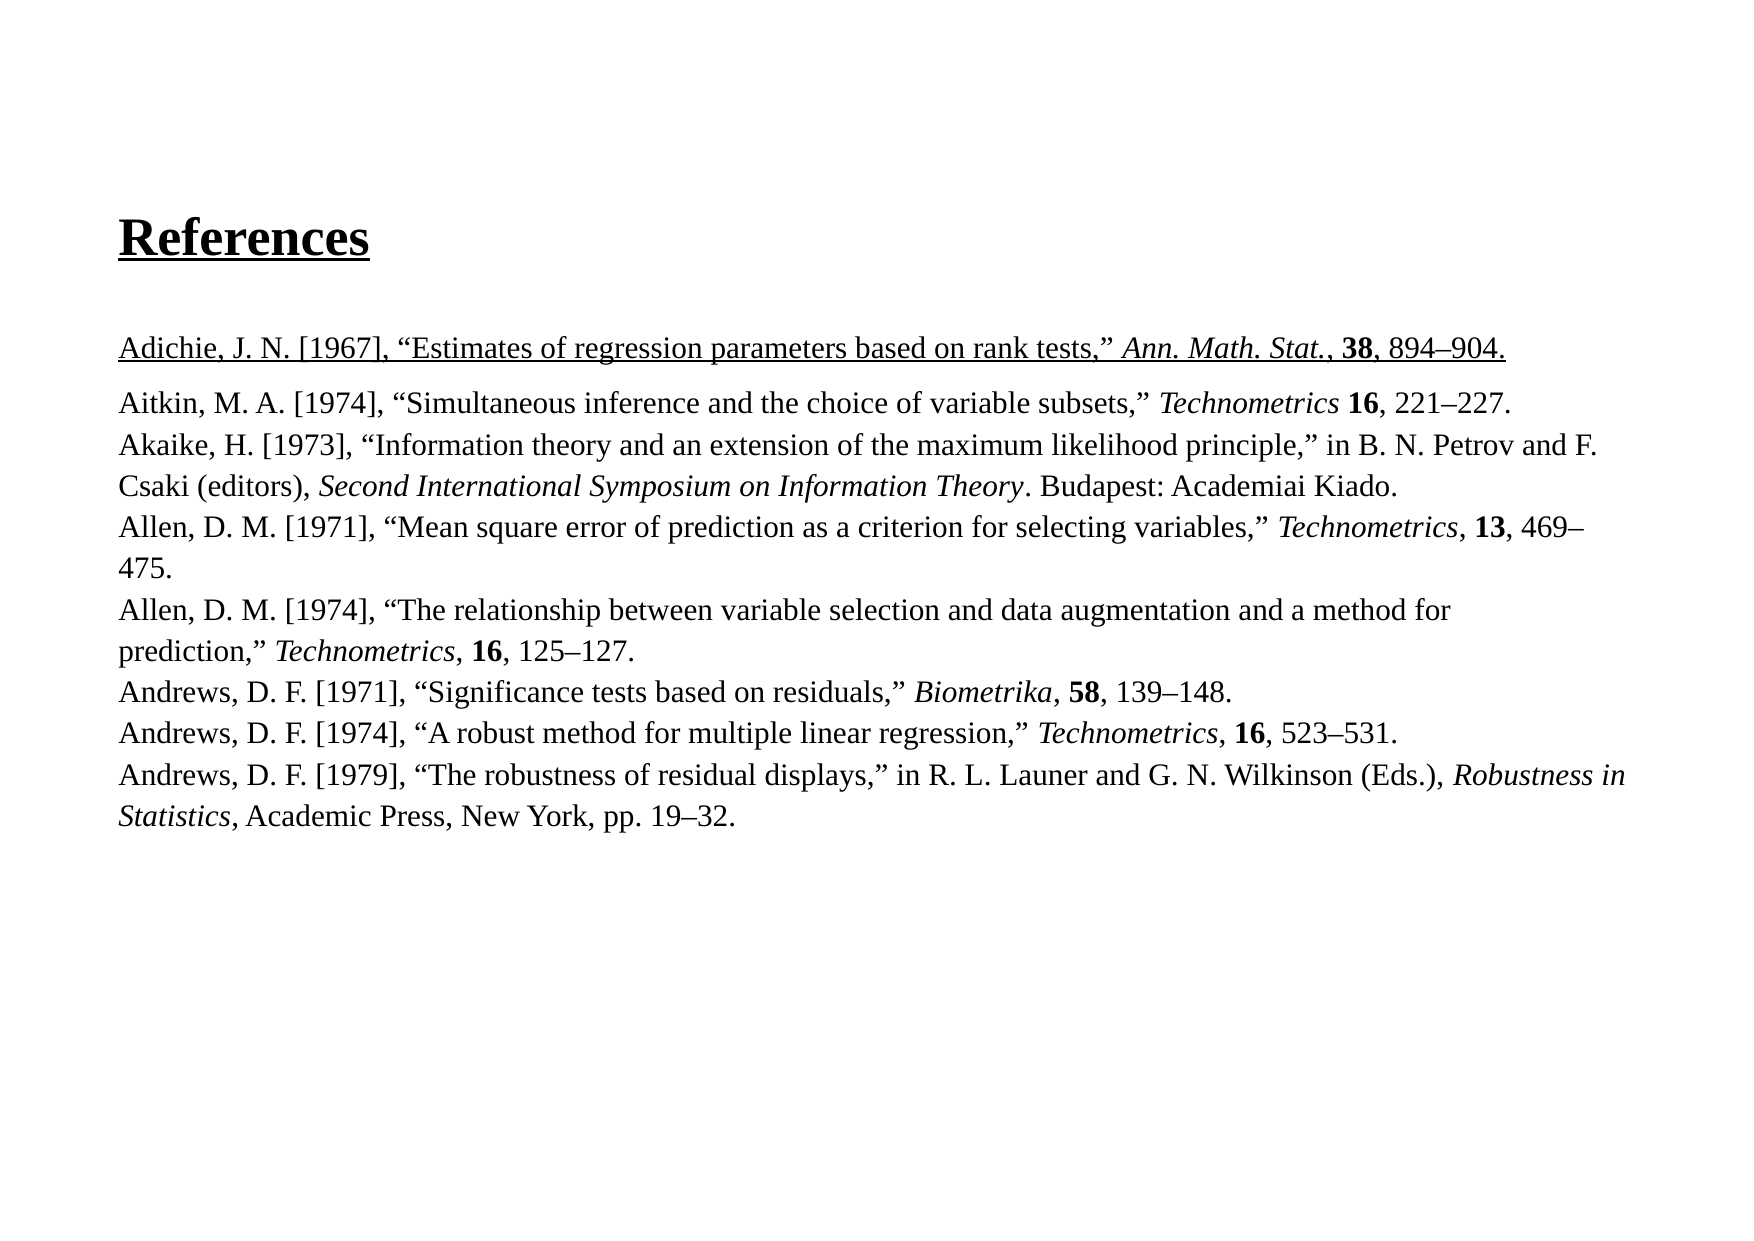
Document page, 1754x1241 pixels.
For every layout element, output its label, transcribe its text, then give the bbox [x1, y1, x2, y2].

text Andrews, D. F. [1974], “A robust method for multiple linear regression,” Technometrics, 16, 523–531. [118, 715, 1635, 751]
text References [118, 204, 1635, 267]
text Aitkin, M. A. [1974], “Simultaneous inference and the choice of variable subsets,” Technometrics 16, 221–227. [118, 385, 1635, 421]
text Andrews, D. F. [1979], “The robustness of residual displays,” in R. L. Launer and G. N. Wilkinson (Eds.), Robustness in Statistics, Academic Press, New York, pp. 19–32. [118, 756, 1635, 833]
text Allen, D. M. [1974], “The relationship between variable selection and data augmentation and a method for prediction,” Technometrics, 16, 125–127. [118, 591, 1635, 668]
text Akaike, H. [1973], “Information theory and an extension of the maximum likelihood principle,” in B. N. Petrov and F. Csaki (editors), Second International Symposium on Information Theory. Budapest: Academiai Kiado. [118, 426, 1635, 503]
text Allen, D. M. [1971], “Mean square error of prediction as a criterion for selecting variables,” Technometrics, 13, 469–475. [118, 508, 1635, 586]
text Andrews, D. F. [1971], “Significance tests based on residuals,” Biometrika, 58, 139–148. [118, 673, 1635, 709]
text Adichie, J. N. [1967], “Estimates of regression parameters based on rank tests,” Ann. Math. Stat., 38, 894–904. [118, 329, 1635, 365]
